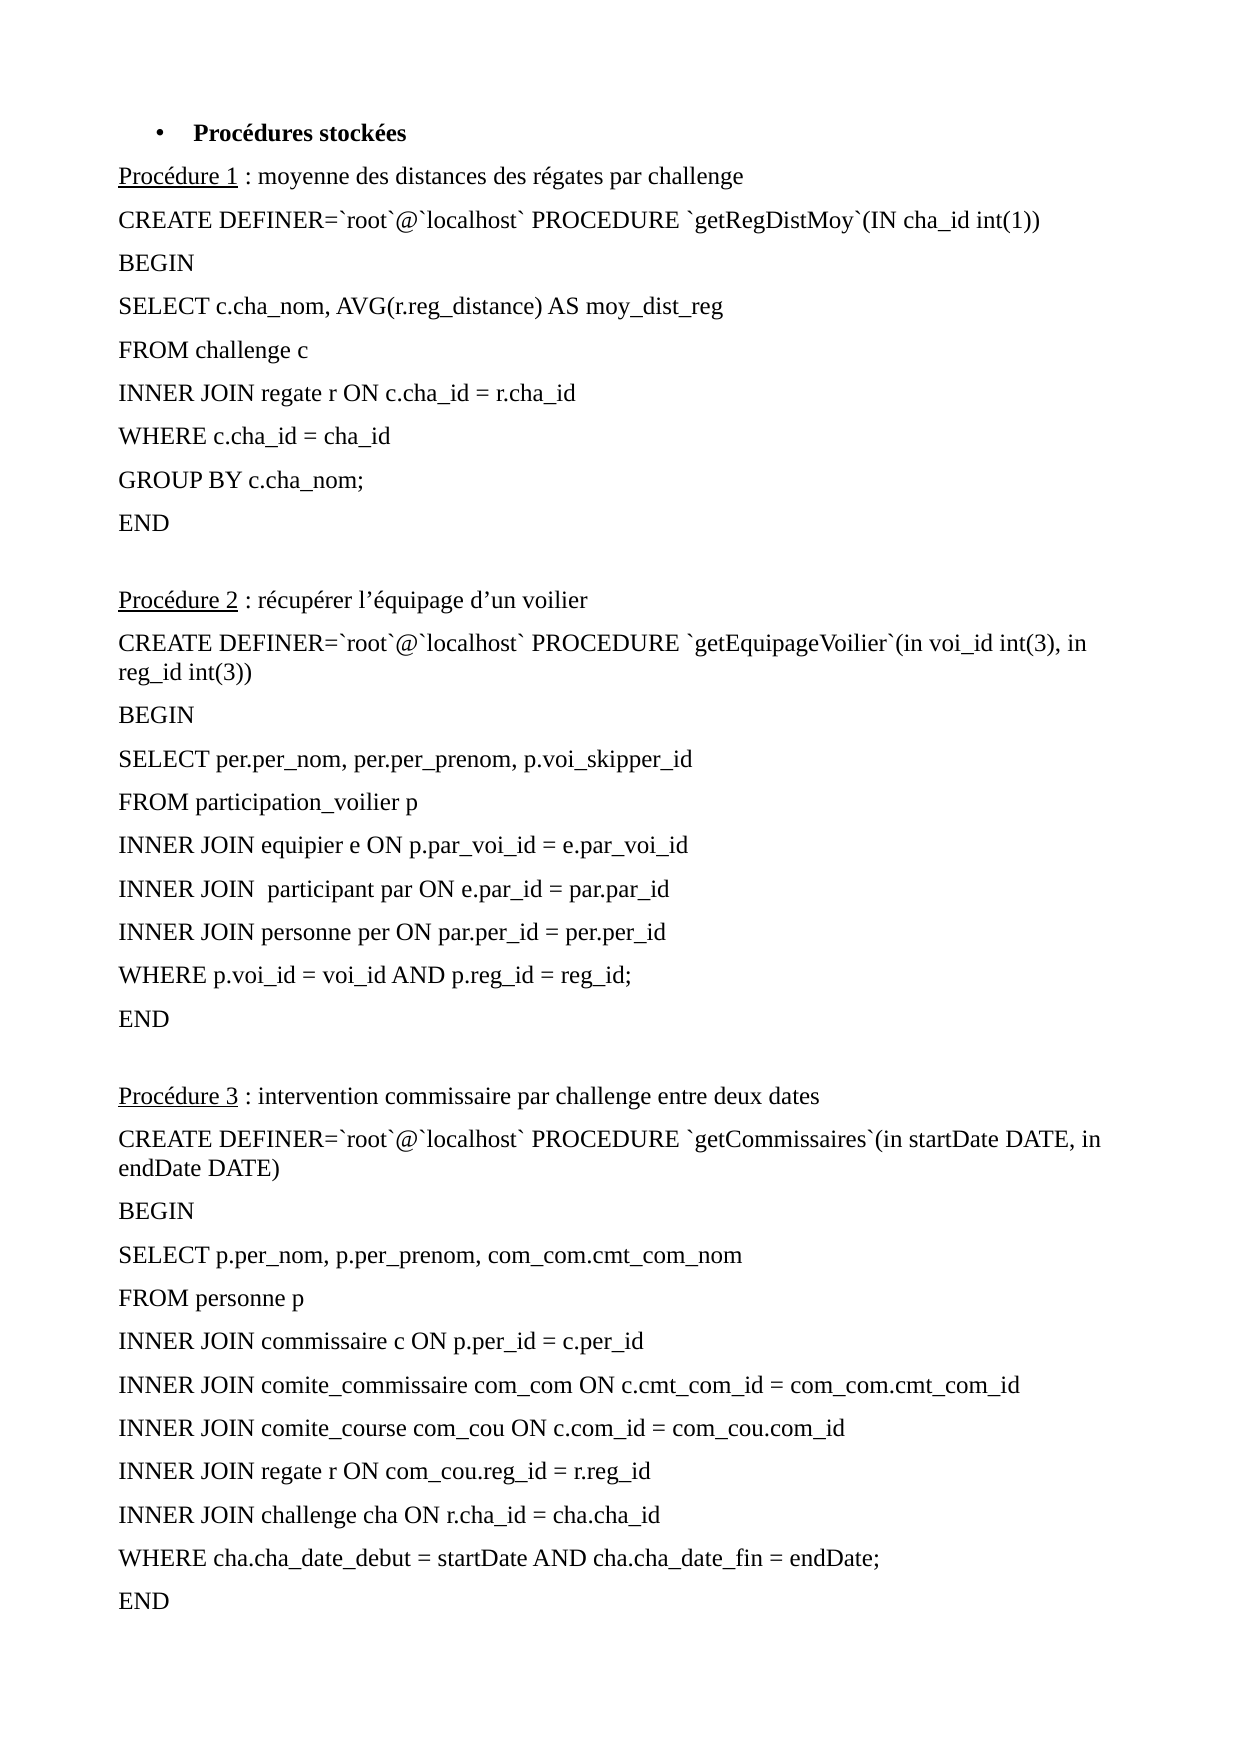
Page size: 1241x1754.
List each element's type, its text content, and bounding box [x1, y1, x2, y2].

text INNER JOIN comite_commissaire com_com ON c.cmt_com_id = com_com.cmt_com_id [118, 1370, 1122, 1398]
text Procédure 2 : récupérer l’équipage d’un voilier [118, 585, 1122, 614]
text INNER JOIN equipier e ON p.par_voi_id = e.par_voi_id [118, 831, 1122, 859]
text FROM challenge c [118, 335, 1122, 363]
text SELECT c.cha_nom, AVG(r.reg_distance) AS moy_dist_reg [118, 291, 1122, 320]
text INNER JOIN commissaire c ON p.per_id = c.per_id [118, 1326, 1122, 1355]
text BEGIN [118, 701, 1122, 729]
text BEGIN [118, 1196, 1122, 1225]
text CREATE DEFINER=`root`@`localhost` PROCEDURE `getRegDistMoy`(IN cha_id int(1)) [118, 205, 1122, 233]
text INNER JOIN comite_course com_cou ON c.com_id = com_cou.com_id [118, 1413, 1122, 1442]
text INNER JOIN challenge cha ON r.cha_id = cha.cha_id [118, 1500, 1122, 1528]
text Procédure 3 : intervention commissaire par challenge entre deux dates [118, 1081, 1122, 1110]
text INNER JOIN participant par ON e.par_id = par.par_id [118, 874, 1122, 903]
text END [118, 1586, 1122, 1615]
text FROM participation_voilier p [118, 787, 1122, 816]
text CREATE DEFINER=`root`@`localhost` PROCEDURE `getEquipageVoilier`(in voi_id int(3), in reg_id int(3)) [118, 628, 1122, 686]
text BEGIN [118, 248, 1122, 277]
text FROM personne p [118, 1283, 1122, 1312]
text INNER JOIN personne per ON par.per_id = per.per_id [118, 917, 1122, 946]
text END [118, 508, 1122, 537]
text END [118, 1004, 1122, 1033]
text WHERE p.voi_id = voi_id AND p.reg_id = reg_id; [118, 961, 1122, 989]
text CREATE DEFINER=`root`@`localhost` PROCEDURE `getCommissaires`(in startDate DATE, in endDate DATE) [118, 1124, 1122, 1182]
text INNER JOIN regate r ON c.cha_id = r.cha_id [118, 378, 1122, 407]
list Procédures stockées [156, 118, 1122, 147]
text SELECT p.per_nom, p.per_prenom, com_com.cmt_com_nom [118, 1240, 1122, 1268]
text GROUP BY c.cha_nom; [118, 465, 1122, 493]
text INNER JOIN regate r ON com_cou.reg_id = r.reg_id [118, 1456, 1122, 1485]
text Procédure 1 : moyenne des distances des régates par challenge [118, 161, 1122, 190]
text SELECT per.per_nom, per.per_prenom, p.voi_skipper_id [118, 744, 1122, 773]
text WHERE c.cha_id = cha_id [118, 421, 1122, 450]
text WHERE cha.cha_date_debut = startDate AND cha.cha_date_fin = endDate; [118, 1543, 1122, 1572]
